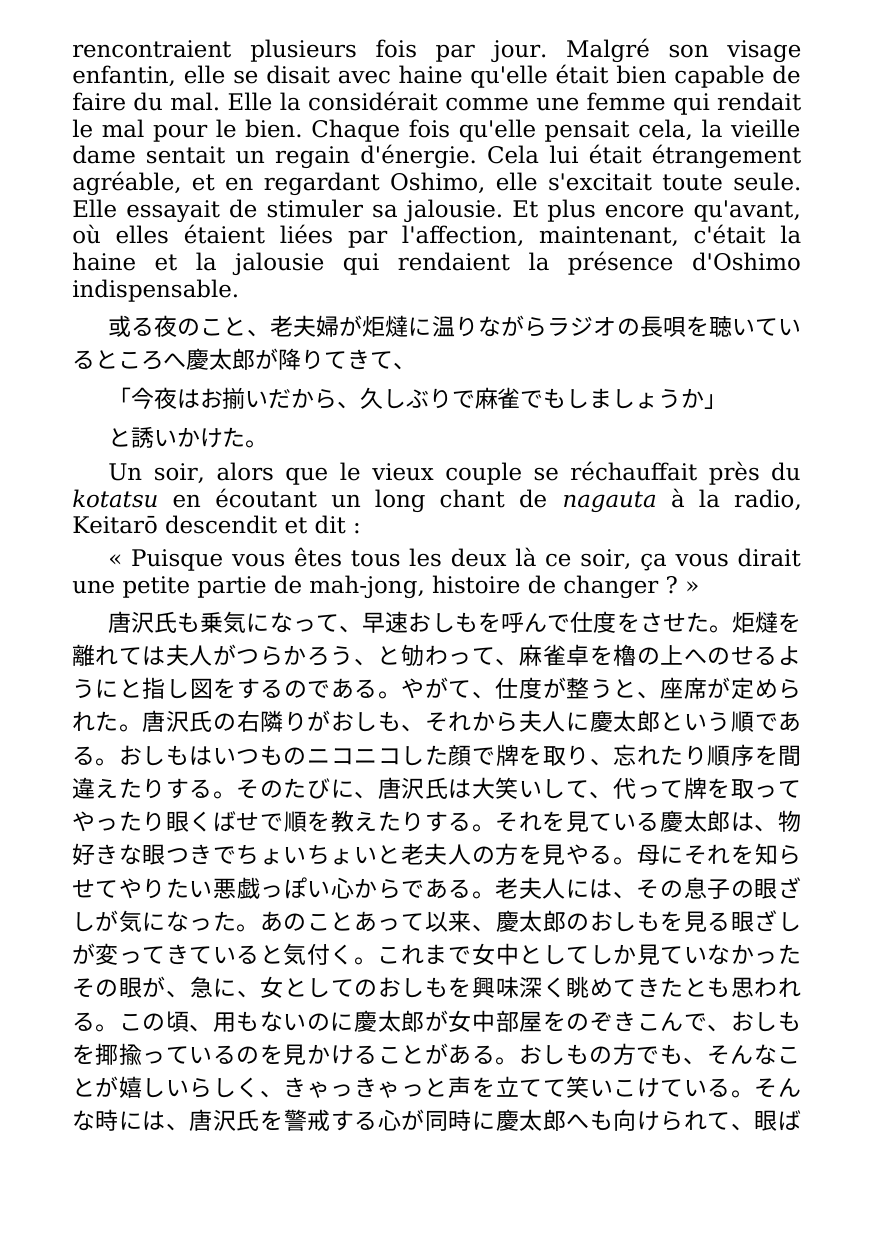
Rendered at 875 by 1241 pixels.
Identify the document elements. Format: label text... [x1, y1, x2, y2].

text rencontraient plusieurs fois par jour. Malgré son visage enfantin, elle se disait avec haine qu'elle était bien capable de faire du mal. Elle la considérait comme une femme qui rendait le mal pour le bien. Chaque fois qu'elle pensait cela, la vieille dame sentait un regain d'énergie. Cela lui était étrangement agréable, et en regardant Oshimo, elle s'excitait toute seule. Elle essayait de stimuler sa jalousie. Et plus encore qu'avant, où elles étaient liées par l'affection, maintenant, c'était la haine et la jalousie qui rendaient la présence d'Oshimo indispensable. [72, 36, 802, 303]
text と誘いかけた。 [72, 420, 802, 453]
text 唐沢氏も乗気になって、早速おしもを呼んで仕度をさせた。炬燵を離れては夫人がつらかろう、と劬わって、麻雀卓を櫓の上へのせるようにと指し図をするのである。やがて、仕度が整うと、座席が定められた。唐沢氏の右隣りがおしも、それから夫人に慶太郎という順である。おしもはいつものニコニコした顔で牌を取り、忘れたり順序を間違えたりする。そのたびに、唐沢氏は大笑いして、代って牌を取ってやったり眼くばせで順を教えたりする。それを見ている慶太郎は、物好きな眼つきでちょいちょいと老夫人の方を見やる。母にそれを知らせてやりたい悪戯っぽい心からである。老夫人には、その息子の眼ざしが気になった。あのことあって以来、慶太郎のおしもを見る眼ざしが変ってきていると気付く。これまで女中としてしか見ていなかったその眼が、急に、女としてのおしもを興味深く眺めてきたとも思われる。この頃、用もないのに慶太郎が女中部屋をのぞきこんで、おしもを揶揄っているのを見かけることがある。おしもの方でも、そんなことが嬉しいらしく、きゃっきゃっと声を立てて笑いこけている。そんな時には、唐沢氏を警戒する心が同時に慶太郎へも向けられて、眼ば [72, 604, 802, 1136]
text Un soir, alors que le vieux couple se réchauffait près du kotatsu en écoutant un long chant de nagauta à la radio, Keitarō descendit et dit : [72, 459, 802, 539]
text 「今夜はお揃いだから、久しぶりで麻雀でもしましょうか」 [72, 381, 802, 414]
text 或る夜のこと、老夫婦が炬燵に温りながらラジオの長唄を聴いているところへ慶太郎が降りてきて、 [72, 309, 802, 375]
text « Puisque vous êtes tous les deux là ce soir, ça vous dirait une petite partie de mah-jong, histoire de changer ? » [72, 545, 802, 599]
